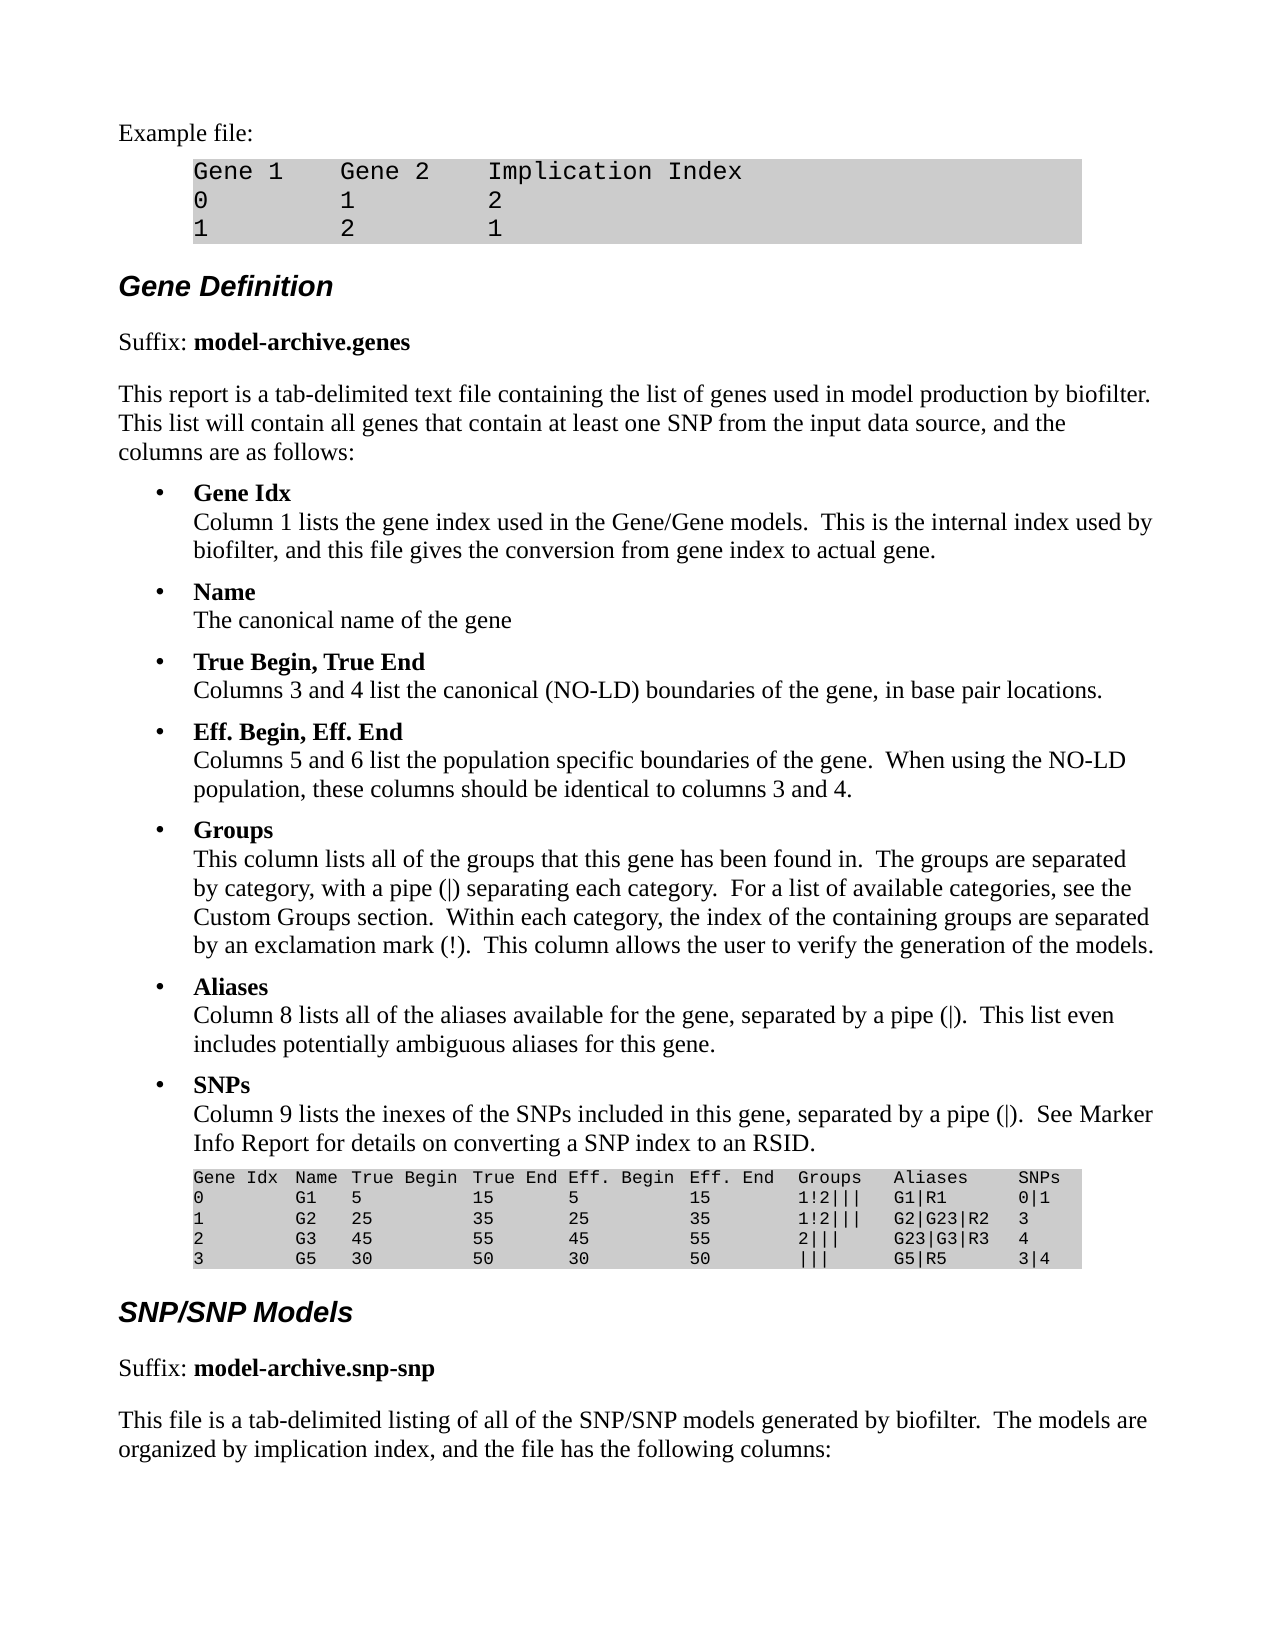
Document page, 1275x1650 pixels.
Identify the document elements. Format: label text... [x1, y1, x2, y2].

text Example file: [118, 118, 1157, 147]
text Gene 1 Gene 2 Implication Index [193, 159, 1082, 187]
text 0 G1 5 15 5 15 1!2||| G1|R1 0|1 [193, 1189, 1082, 1209]
list SNPs Column 9 lists the inexes of the SNPs included in this gene, separated by a pipe (|). See Marker Info Report for details on converting a SNP index to an RSID. [156, 1070, 1157, 1157]
list Groups This column lists all of the groups that this gene has been found in. The groups are separated by category, with a pipe (|) separating each category. For a list of available categories, see the Custom Groups section. Within each category, the index of the containing groups are separated by an exclamation mark (!). This column allows the user to verify the generation of the models. [156, 815, 1157, 959]
list Aliases Column 8 lists all of the aliases available for the gene, separated by a pipe (|). This list even includes potentially ambiguous aliases for this gene. [156, 972, 1157, 1058]
list True Begin, True End Columns 3 and 4 list the canonical (NO-LD) boundaries of the gene, in base pair locations. [156, 647, 1157, 704]
text This file is a tab-delimited listing of all of the SNP/SNP models generated by biofilter. The models are organized by implication index, and the file has the following columns: [118, 1405, 1157, 1463]
subtitle SNP/SNP Models [118, 1294, 1157, 1328]
text Gene Idx Name True Begin True End Eff. Begin Eff. End Groups Aliases SNPs [193, 1169, 1082, 1189]
text 3 G5 30 50 30 50 ||| G5|R5 3|4 [193, 1249, 1082, 1269]
text 2 G3 45 55 45 55 2||| G23|G3|R3 4 [193, 1229, 1082, 1249]
text This report is a tab-delimited text file containing the list of genes used in model production by biofilter. This list will contain all genes that contain at least one SNP from the input data source, and the columns are as follows: [118, 379, 1157, 466]
text 1 2 1 [193, 216, 1082, 244]
subtitle Gene Definition [118, 269, 1157, 302]
text 1 G2 25 35 25 35 1!2||| G2|G23|R2 3 [193, 1209, 1082, 1229]
text Suffix: model-archive.genes [118, 327, 1157, 356]
text 0 1 2 [193, 187, 1082, 216]
list Eff. Begin, Eff. End Columns 5 and 6 list the population specific boundaries of the gene. When using the NO-LD population, these columns should be identical to columns 3 and 4. [156, 717, 1157, 803]
list Gene Idx Column 1 lists the gene index used in the Gene/Gene models. This is the internal index used by biofilter, and this file gives the conversion from gene index to actual gene. [156, 478, 1157, 564]
list Name The canonical name of the gene [156, 577, 1157, 634]
text Suffix: model-archive.snp-snp [118, 1353, 1157, 1381]
